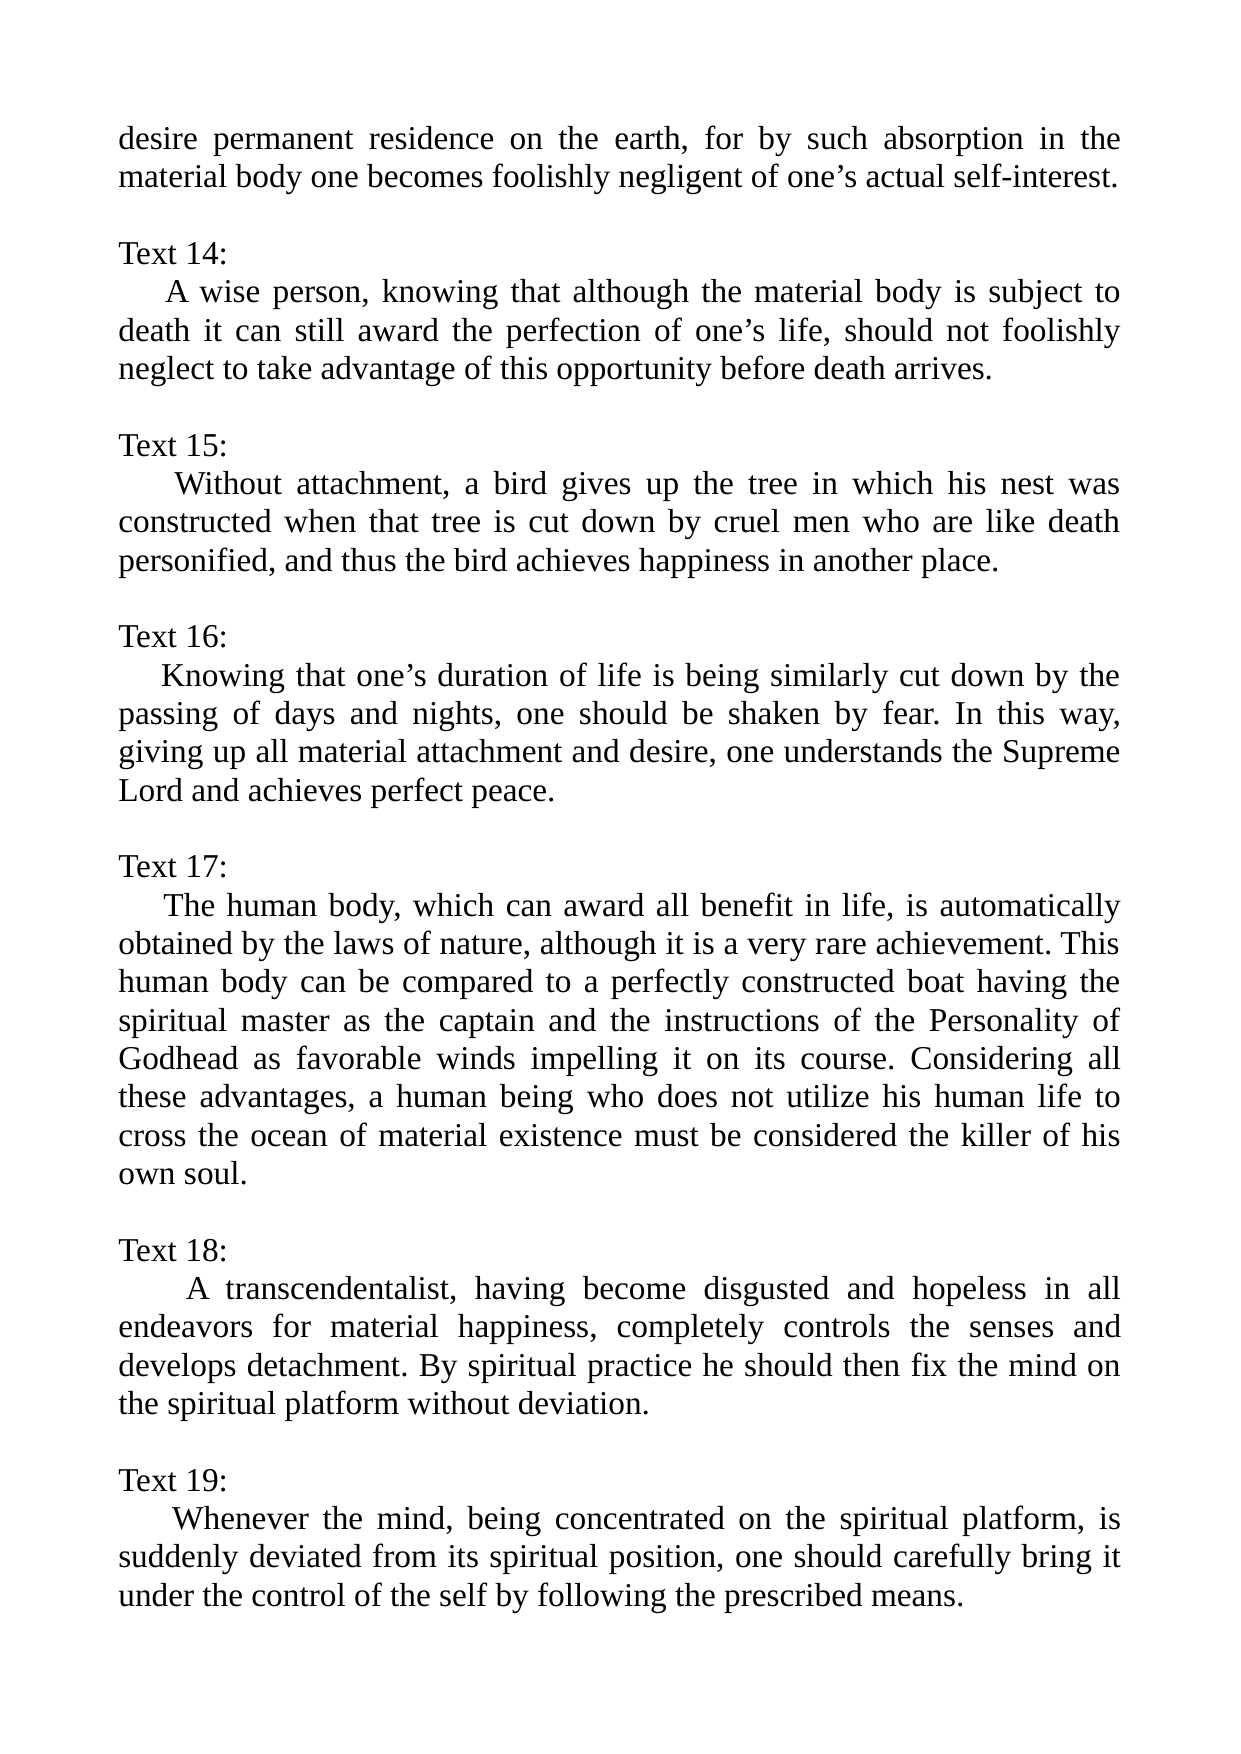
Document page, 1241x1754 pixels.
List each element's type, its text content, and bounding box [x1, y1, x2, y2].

text A wise person, knowing that although the material body is subject to death it can still award the perfection of one’s life, should not foolishly neglect to take advantage of this opportunity before death arrives. [118, 271, 1122, 386]
text Text 14: [118, 233, 1122, 271]
text Text 15: [118, 425, 1122, 463]
text Text 16: [118, 616, 1122, 655]
text Whenever the mind, being concentrated on the spiritual platform, is suddenly deviated from its spiritual position, one should carefully bring it under the control of the self by following the prescribed means. [118, 1498, 1122, 1613]
text desire permanent residence on the earth, for by such absorption in the material body one becomes foolishly negligent of one’s actual self-interest. [118, 118, 1122, 195]
text A transcendentalist, having become disgusted and hopeless in all endeavors for material happiness, completely controls the senses and develops detachment. By spiritual practice he should then fix the mind on the spiritual platform without deviation. [118, 1268, 1122, 1421]
text Text 18: [118, 1230, 1122, 1268]
text Text 17: [118, 846, 1122, 885]
text The human body, which can award all benefit in life, is automatically obtained by the laws of nature, although it is a very rare achievement. This human body can be compared to a perfectly constructed boat having the spiritual master as the captain and the instructions of the Personality of Godhead as favorable winds impelling it on its course. Considering all these advantages, a human being who does not utilize his human life to cross the ocean of material existence must be considered the killer of his own soul. [118, 885, 1122, 1191]
text Without attachment, a bird gives up the tree in which his nest was constructed when that tree is cut down by cruel men who are like death personified, and thus the bird achieves happiness in another place. [118, 463, 1122, 578]
text Text 19: [118, 1460, 1122, 1498]
text Knowing that one’s duration of life is being similarly cut down by the passing of days and nights, one should be shaken by fear. In this way, giving up all material attachment and desire, one understands the Supreme Lord and achieves perfect peace. [118, 655, 1122, 808]
